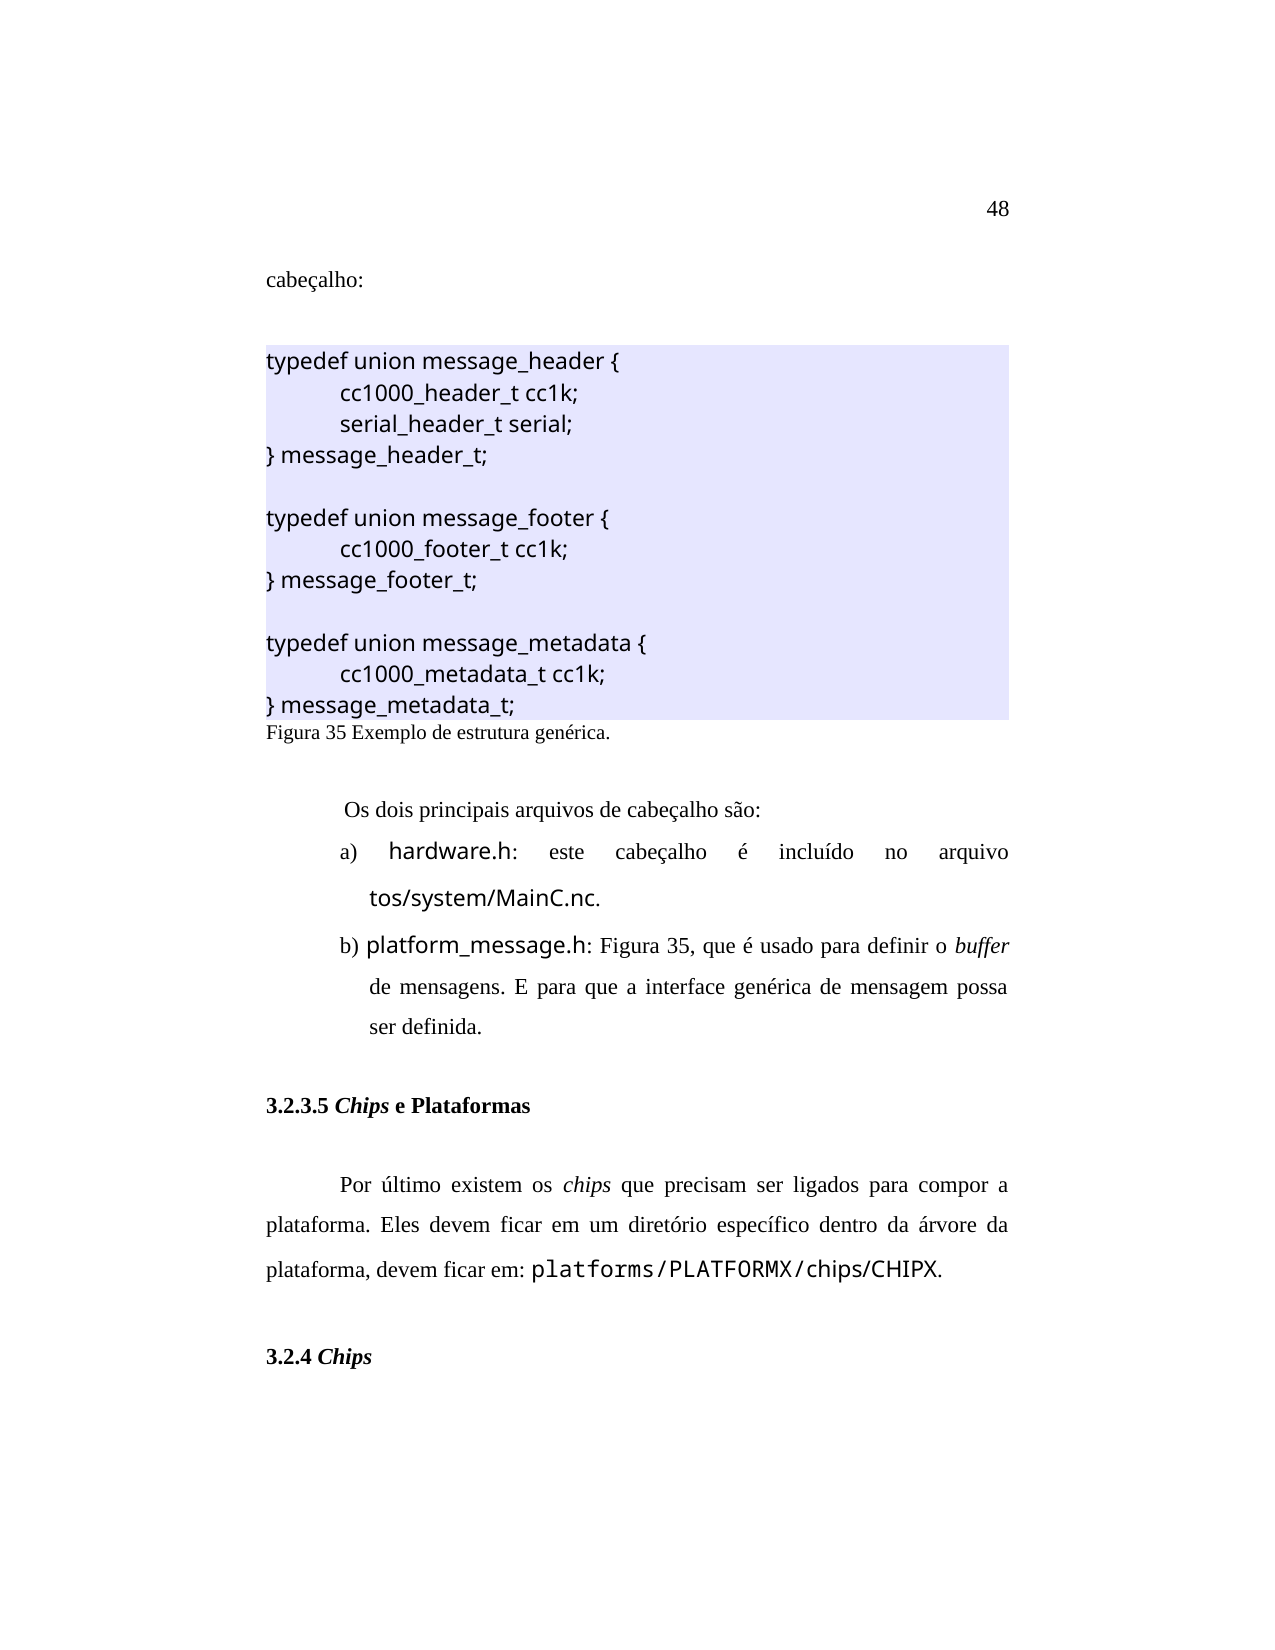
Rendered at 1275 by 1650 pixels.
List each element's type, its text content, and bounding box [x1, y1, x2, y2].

text Os dois principais arquivos de cabeçalho são: [266, 796, 1009, 822]
text } message_footer_t; [266, 564, 1009, 595]
text 3.2.3.5 Chips e Plataformas [266, 1092, 1009, 1118]
text cabeçalho: [266, 266, 1009, 292]
text cc1000_metadata_t cc1k; [266, 658, 1009, 689]
text 3.2.4 Chips [266, 1343, 1009, 1369]
text cc1000_footer_t cc1k; [266, 533, 1009, 564]
text a) hardware.h: este cabeçalho é incluído no arquivo tos/system/MainC.nc. [339, 835, 1009, 913]
text Figura 35 Exemplo de estrutura genérica. [266, 720, 1009, 744]
text typedef union message_footer { [266, 501, 1009, 533]
text serial_header_t serial; [266, 408, 1009, 439]
text typedef union message_header { [266, 345, 1009, 376]
text b) platform_message.h: Figura 35, que é usado para definir o buffer de mensagens. E para que a interface genérica de mensagem possa ser definida. [339, 929, 1009, 1039]
text typedef union message_metadata { [266, 626, 1009, 658]
text cc1000_header_t cc1k; [266, 376, 1009, 408]
text } message_metadata_t; [266, 689, 1009, 720]
text } message_header_t; [266, 439, 1009, 470]
text Por último existem os chips que precisam ser ligados para compor a plataforma. Eles devem ficar em um diretório específico dentro da árvore da plataforma, devem ficar em: platforms/PLATFORMX/chips/CHIPX. [266, 1171, 1009, 1284]
